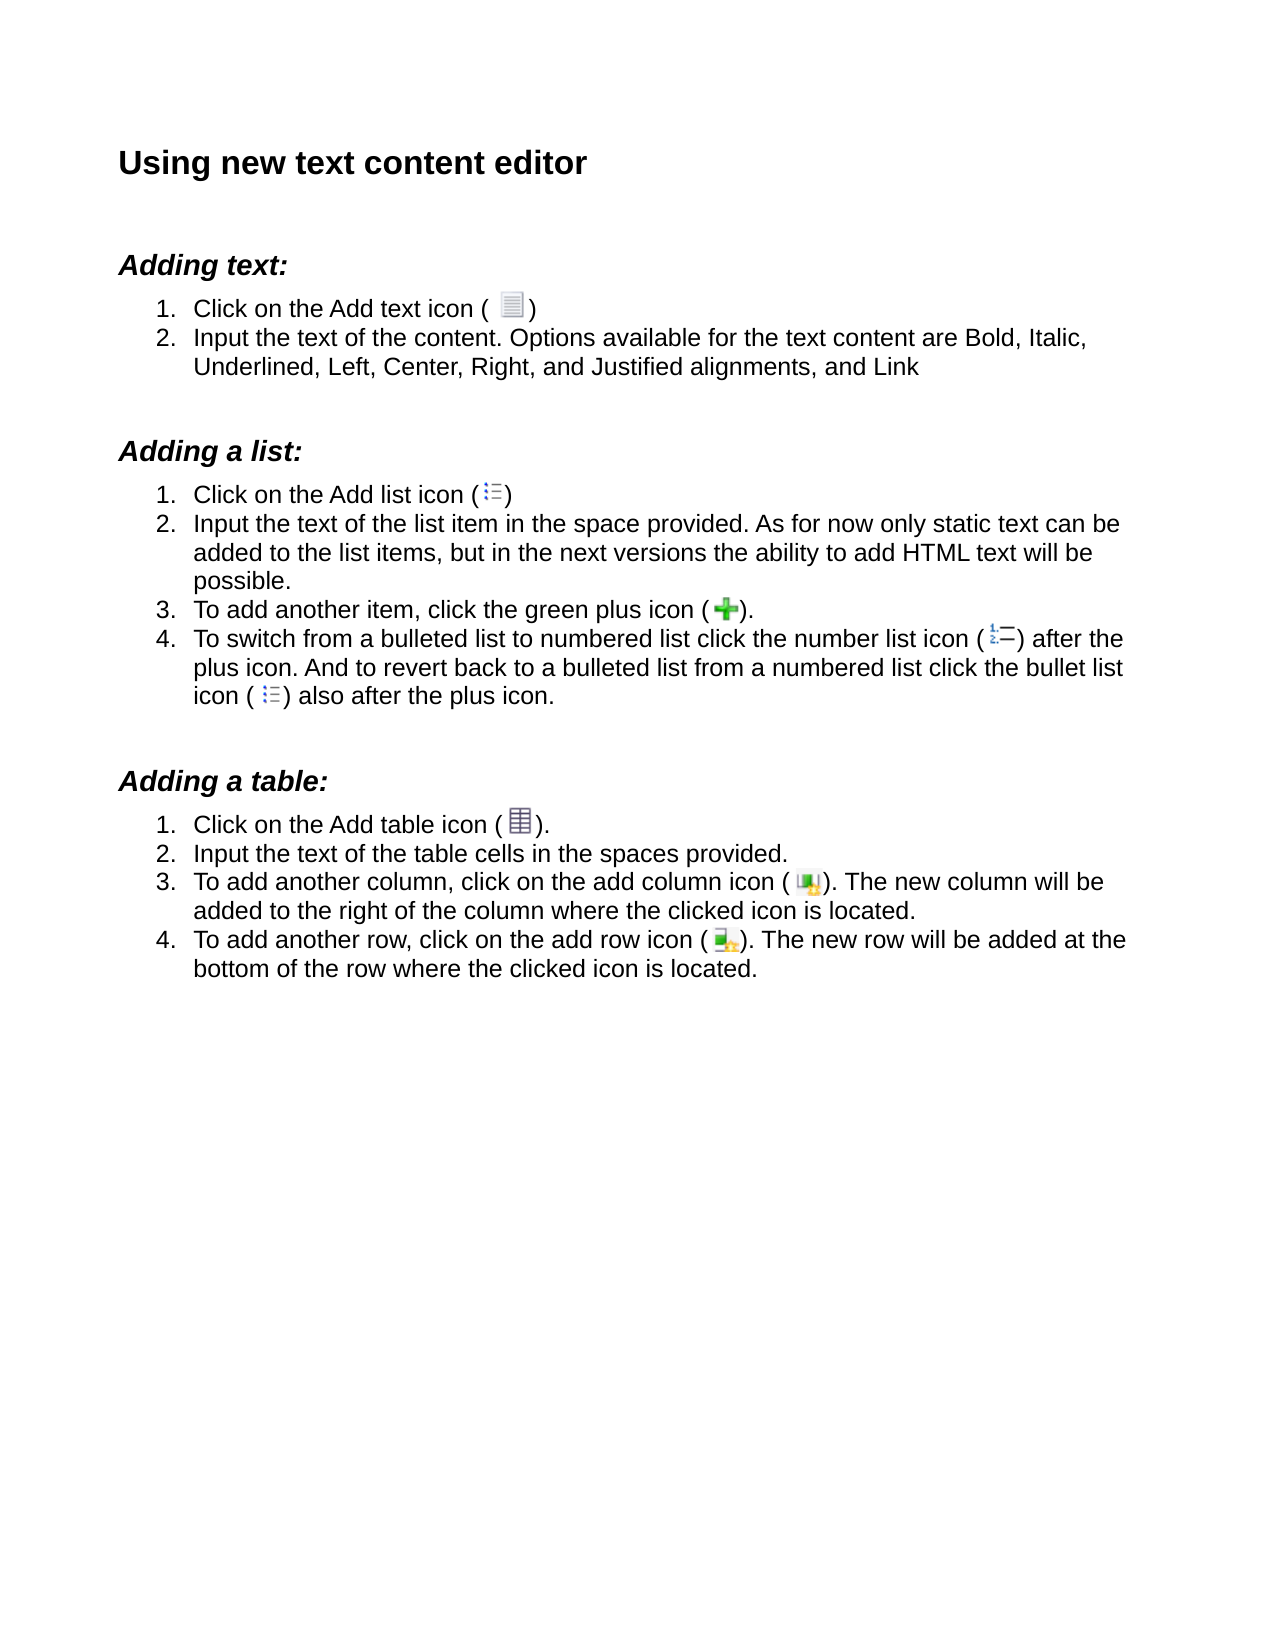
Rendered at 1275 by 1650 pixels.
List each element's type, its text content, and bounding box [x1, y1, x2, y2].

list Input the text of the list item in the space provided. As for now only static text can be added to the list items, but in the next versions the ability to add HTML text will be possible. [156, 509, 1157, 595]
list Input the text of the content. Options available for the text content are Bold, Italic, Underlined, Left, Center, Right, and Justified alignments, and Link [156, 323, 1157, 380]
picture [495, 289, 529, 321]
list Click on the Add text icon ( ) [156, 294, 1157, 323]
list To add another row, click on the add row icon ( ). The new row will be added at the bottom of the row where the clicked icon is located. [156, 925, 1157, 982]
list To switch from a bulleted list to numbered list click the number list icon ( ) after the plus icon. And to revert back to a bulleted list from a numbered list click the bullet list icon ( ) also after the plus icon. [156, 624, 1157, 710]
list Input the text of the table cells in the spaces provided. [156, 839, 1157, 867]
picture [713, 596, 740, 622]
picture [481, 480, 504, 503]
subtitle Using new text content editor [118, 143, 1157, 182]
picture [989, 620, 1017, 647]
picture [795, 868, 823, 896]
subtitle Adding text: [118, 248, 1157, 282]
list Click on the Add table icon ( ). [156, 810, 1157, 839]
list To add another item, click the green plus icon ( ). [156, 595, 1157, 624]
picture [260, 683, 283, 707]
picture [505, 805, 536, 837]
subtitle Adding a list: [118, 434, 1157, 468]
picture [712, 927, 740, 952]
list Click on the Add list icon ( ) [156, 480, 1157, 509]
list To add another column, click on the add column icon ( ). The new column will be added to the right of the column where the clicked icon is located. [156, 867, 1157, 925]
subtitle Adding a table: [118, 764, 1157, 797]
